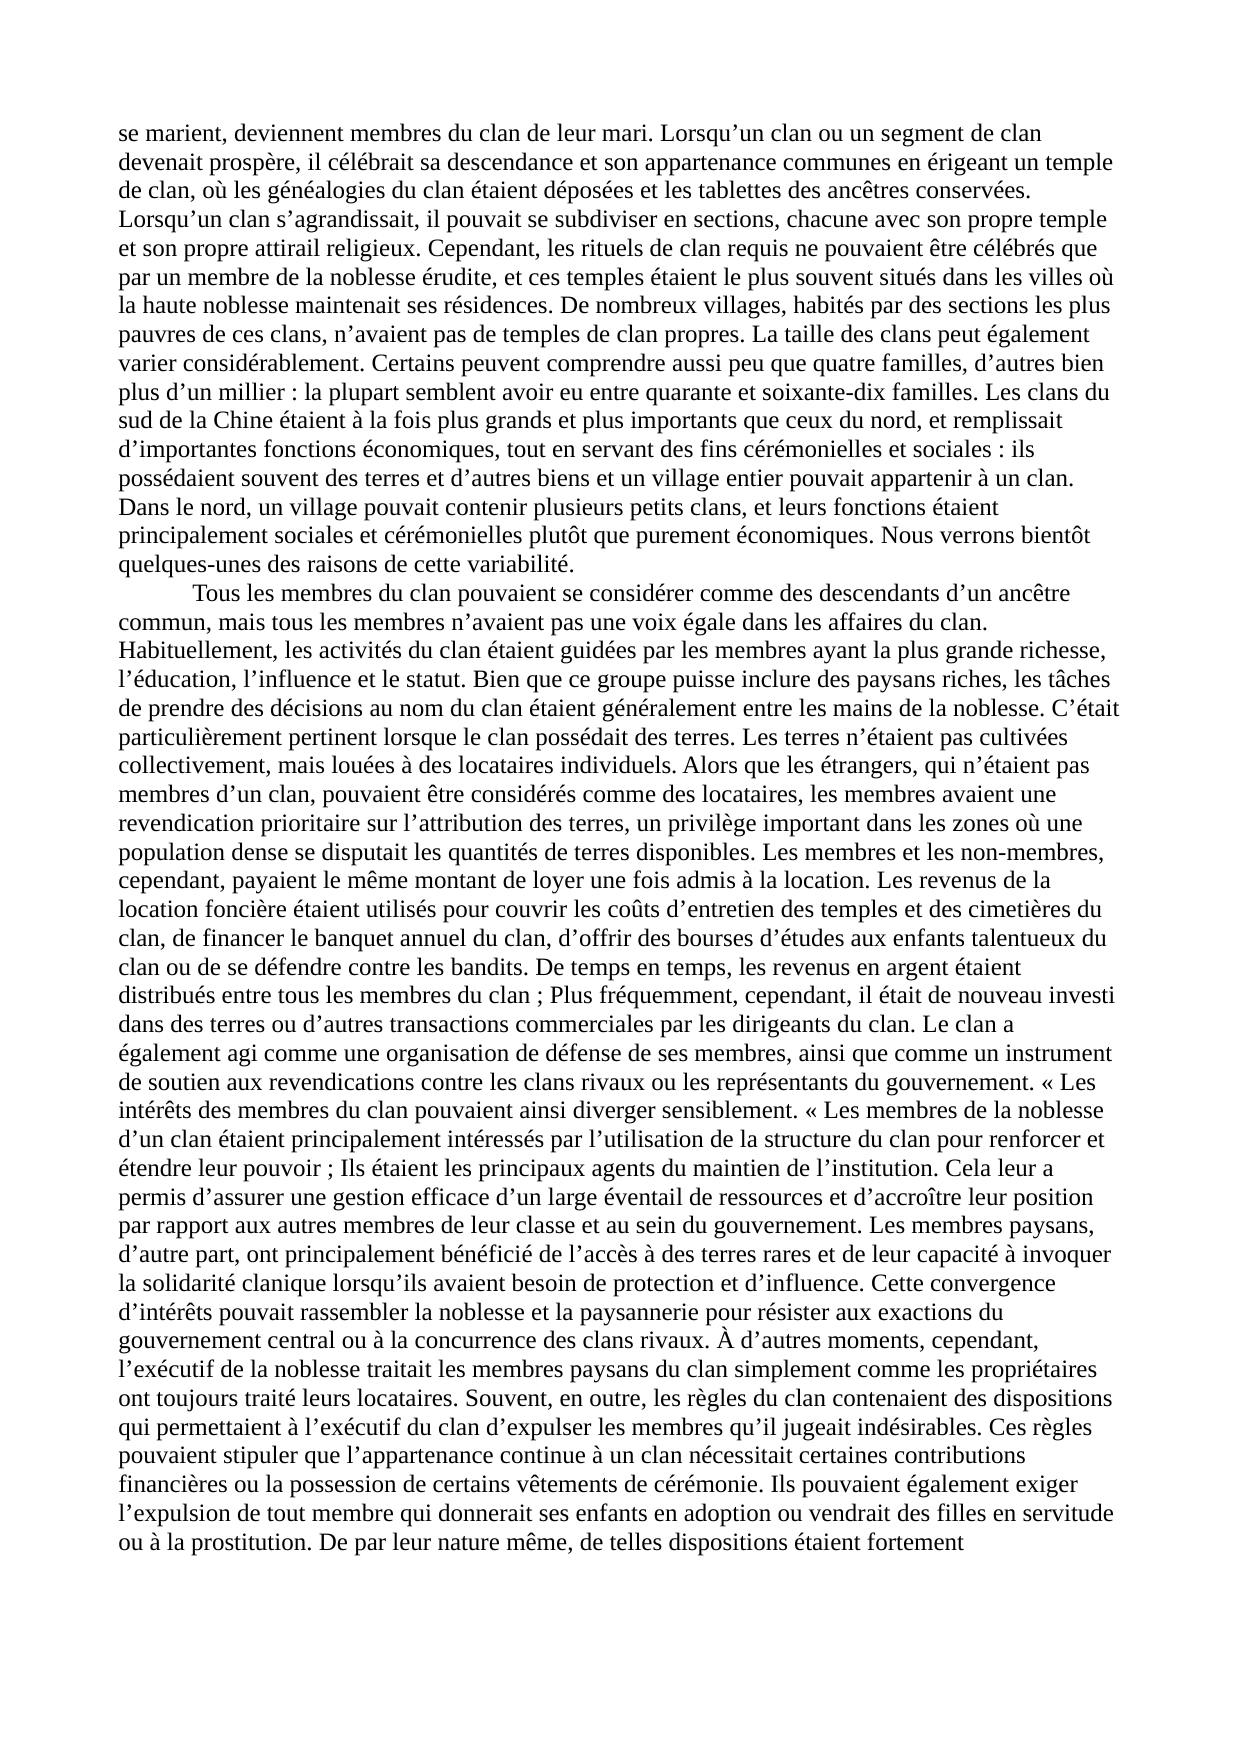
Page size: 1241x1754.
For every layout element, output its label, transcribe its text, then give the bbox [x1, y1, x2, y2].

text se marient, deviennent membres du clan de leur mari. Lorsqu’un clan ou un segment de clan devenait prospère, il célébrait sa descendance et son appartenance communes en érigeant un temple de clan, où les généalogies du clan étaient déposées et les tablettes des ancêtres conservées. Lorsqu’un clan s’agrandissait, il pouvait se subdiviser en sections, chacune avec son propre temple et son propre attirail religieux. Cependant, les rituels de clan requis ne pouvaient être célébrés que par un membre de la noblesse érudite, et ces temples étaient le plus souvent situés dans les villes où la haute noblesse maintenait ses résidences. De nombreux villages, habités par des sections les plus pauvres de ces clans, n’avaient pas de temples de clan propres. La taille des clans peut également varier considérablement. Certains peuvent comprendre aussi peu que quatre familles, d’autres bien plus d’un millier : la plupart semblent avoir eu entre quarante et soixante-dix familles. Les clans du sud de la Chine étaient à la fois plus grands et plus importants que ceux du nord, et remplissait d’importantes fonctions économiques, tout en servant des fins cérémonielles et sociales : ils possédaient souvent des terres et d’autres biens et un village entier pouvait appartenir à un clan. Dans le nord, un village pouvait contenir plusieurs petits clans, et leurs fonctions étaient principalement sociales et cérémonielles plutôt que purement économiques. Nous verrons bientôt quelques-unes des raisons de cette variabilité. [118, 118, 1122, 578]
text Tous les membres du clan pouvaient se considérer comme des descendants d’un ancêtre commun, mais tous les membres n’avaient pas une voix égale dans les affaires du clan. Habituellement, les activités du clan étaient guidées par les membres ayant la plus grande richesse, l’éducation, l’influence et le statut. Bien que ce groupe puisse inclure des paysans riches, les tâches de prendre des décisions au nom du clan étaient généralement entre les mains de la noblesse. C’était particulièrement pertinent lorsque le clan possédait des terres. Les terres n’étaient pas cultivées collectivement, mais louées à des locataires individuels. Alors que les étrangers, qui n’étaient pas membres d’un clan, pouvaient être considérés comme des locataires, les membres avaient une revendication prioritaire sur l’attribution des terres, un privilège important dans les zones où une population dense se disputait les quantités de terres disponibles. Les membres et les non-membres, cependant, payaient le même montant de loyer une fois admis à la location. Les revenus de la location foncière étaient utilisés pour couvrir les coûts d’entretien des temples et des cimetières du clan, de financer le banquet annuel du clan, d’offrir des bourses d’études aux enfants talentueux du clan ou de se défendre contre les bandits. De temps en temps, les revenus en argent étaient distribués entre tous les membres du clan ; Plus fréquemment, cependant, il était de nouveau investi dans des terres ou d’autres transactions commerciales par les dirigeants du clan. Le clan a également agi comme une organisation de défense de ses membres, ainsi que comme un instrument de soutien aux revendications contre les clans rivaux ou les représentants du gouvernement. « Les intérêts des membres du clan pouvaient ainsi diverger sensiblement. « Les membres de la noblesse d’un clan étaient principalement intéressés par l’utilisation de la structure du clan pour renforcer et étendre leur pouvoir ; Ils étaient les principaux agents du maintien de l’institution. Cela leur a permis d’assurer une gestion efficace d’un large éventail de ressources et d’accroître leur position par rapport aux autres membres de leur classe et au sein du gouvernement. Les membres paysans, d’autre part, ont principalement bénéficié de l’accès à des terres rares et de leur capacité à invoquer la solidarité clanique lorsqu’ils avaient besoin de protection et d’influence. Cette convergence d’intérêts pouvait rassembler la noblesse et la paysannerie pour résister aux exactions du gouvernement central ou à la concurrence des clans rivaux. À d’autres moments, cependant, l’exécutif de la noblesse traitait les membres paysans du clan simplement comme les propriétaires ont toujours traité leurs locataires. Souvent, en outre, les règles du clan contenaient des dispositions qui permettaient à l’exécutif du clan d’expulser les membres qu’il jugeait indésirables. Ces règles pouvaient stipuler que l’appartenance continue à un clan nécessitait certaines contributions financières ou la possession de certains vêtements de cérémonie. Ils pouvaient également exiger l’expulsion de tout membre qui donnerait ses enfants en adoption ou vendrait des filles en servitude ou à la prostitution. De par leur nature même, de telles dispositions étaient fortement [118, 578, 1122, 1556]
